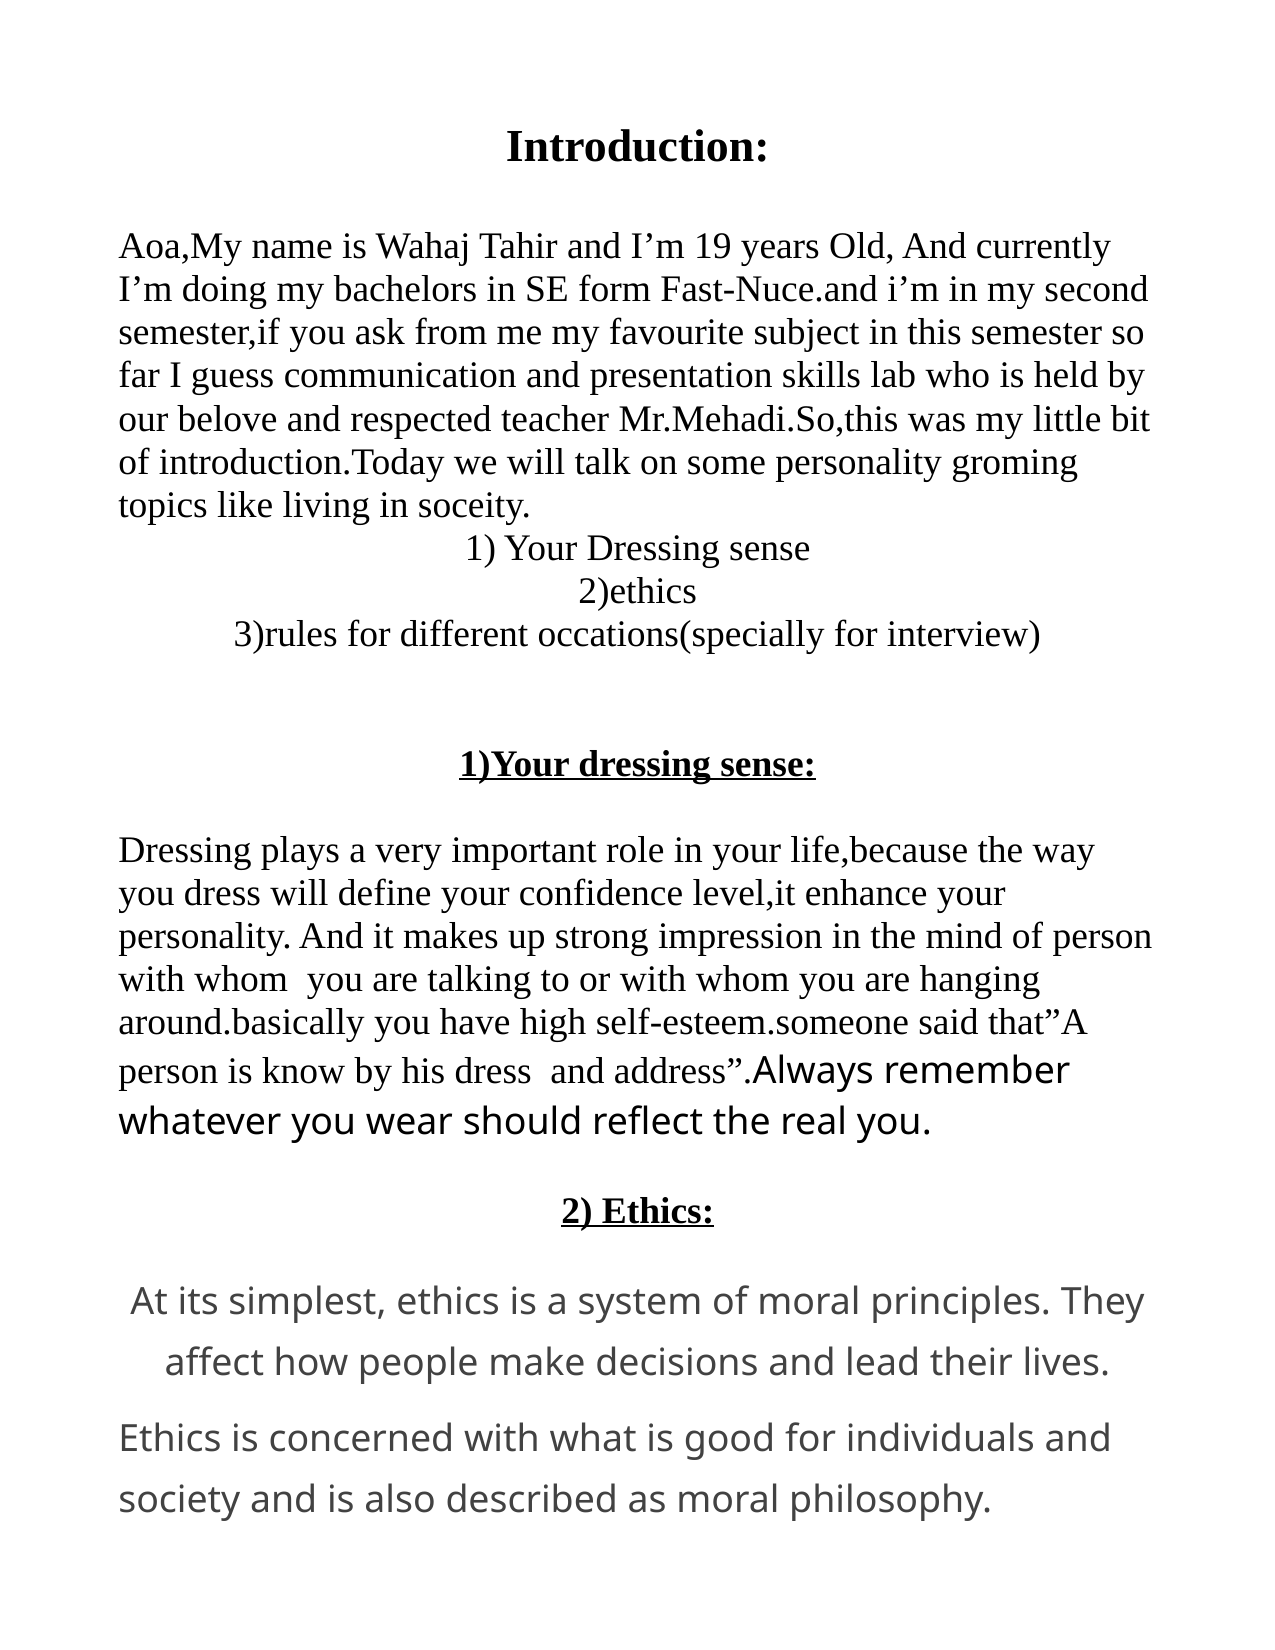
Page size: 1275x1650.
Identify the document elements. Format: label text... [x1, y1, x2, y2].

text 1) Your Dressing sense [118, 525, 1157, 568]
text Aoa,My name is Wahaj Tahir and I’m 19 years Old, And currently I’m doing my bachelors in SE form Fast-Nuce.and i’m in my second semester,if you ask from me my favourite subject in this semester so far I guess communication and presentation skills lab who is held by our belove and respected teacher Mr.Mehadi.So,this was my little bit of introduction.Today we will talk on some personality groming topics like living in soceity. [118, 223, 1157, 525]
text 2)ethics [118, 568, 1157, 612]
text At its simplest, ethics is a system of moral principles. They affect how people make decisions and lead their lives. [118, 1274, 1157, 1387]
text Introduction: [118, 118, 1157, 171]
text 1)Your dressing sense: [118, 741, 1157, 784]
text 3)rules for different occations(specially for interview) [118, 612, 1157, 655]
text 2) Ethics: [118, 1188, 1157, 1231]
text Ethics is concerned with what is good for individuals and society and is also described as moral philosophy. [118, 1411, 1157, 1524]
text Dressing plays a very important role in your life,because the way you dress will define your confidence level,it enhance your personality. And it makes up strong impression in the mind of person with whom you are talking to or with whom you are hanging around.basically you have high self-esteem.someone said that”A person is know by his dress and address”.Always remember whatever you wear should reflect the real you. [118, 827, 1157, 1145]
